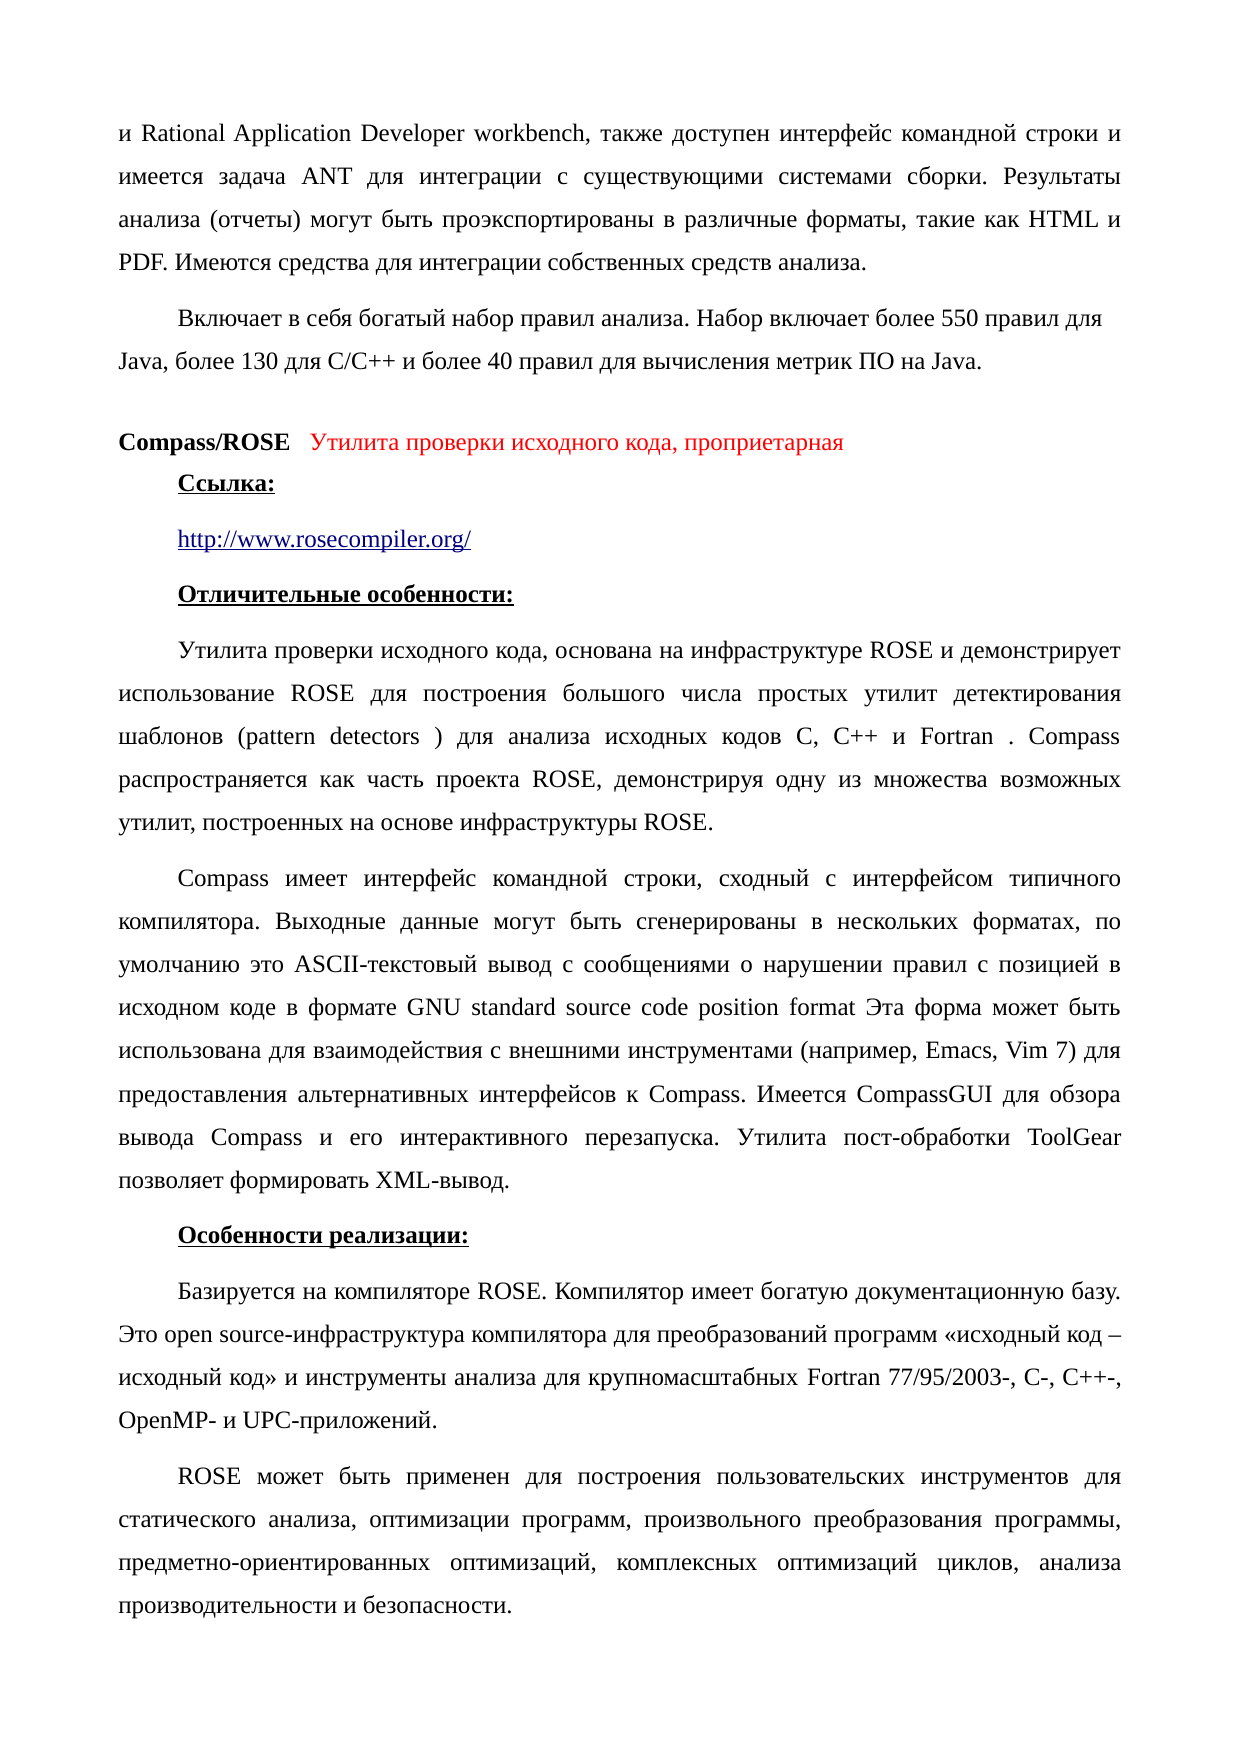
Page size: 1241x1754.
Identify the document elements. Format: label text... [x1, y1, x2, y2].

subtitle Compass/ROSE Утилита проверки исходного кода, проприетарная [118, 427, 1122, 456]
text Отличительные особенности: [118, 579, 1122, 608]
text Compass имеет интерфейс командной строки, сходный с интерфейсом типичного компилятора. Выходные данные могут быть сгенерированы в нескольких форматах, по умолчанию это ASCII-текстовый вывод с сообщениями о нарушении правил с позицией в исходном коде в формате GNU standard source code position format Эта форма может быть использована для взаимодействия с внешними инструментами (например, Emacs, Vim 7) для предоставления альтернативных интерфейсов к Compass. Имеется CompassGUI для обзора вывода Compass и его интерактивного перезапуска. Утилита пост-обработки ToolGear позволяет формировать XML-вывод. [118, 863, 1122, 1194]
text Ссылка: [118, 468, 1122, 497]
text Утилита проверки исходного кода, основана на инфраструктуре ROSE и демонстрирует использование ROSE для построения большого числа простых утилит детектирования шаблонов (pattern detectors ) для анализа исходных кодов C, C++ и Fortran . Compass распространяется как часть проекта ROSE, демонстрируя одну из множества возможных утилит, построенных на основе инфраструктуры ROSE. [118, 635, 1122, 836]
text http://www.rosecompiler.org/ [118, 524, 1122, 552]
text Включает в себя богатый набор правил анализа. Набор включает более 550 правил для Java, более 130 для C/C++ и более 40 правил для вычисления метрик ПО на Java. [118, 303, 1122, 375]
text и Rational Application Developer workbench, также доступен интерфейс командной строки и имеется задача ANT для интеграции с существующими системами сборки. Результаты анализа (отчеты) могут быть проэкспортированы в различные форматы, такие как HTML и PDF. Имеются средства для интеграции собственных средств анализа. [118, 118, 1122, 276]
text Особенности реализации: [118, 1221, 1122, 1249]
text Базируется на компиляторе ROSE. Компилятор имеет богатую документационную базу. Это open source-инфраструктура компилятора для преобразований программ «исходный код – исходный код» и инструменты анализа для крупномасштабных Fortran 77/95/2003-, C-, C++-, OpenMP- и UPC-приложений. [118, 1276, 1122, 1434]
text ROSE может быть применен для построения пользовательских инструментов для статического анализа, оптимизации программ, произвольного преобразования программы, предметно-ориентированных оптимизаций, комплексных оптимизаций циклов, анализа производительности и безопасности. [118, 1461, 1122, 1619]
